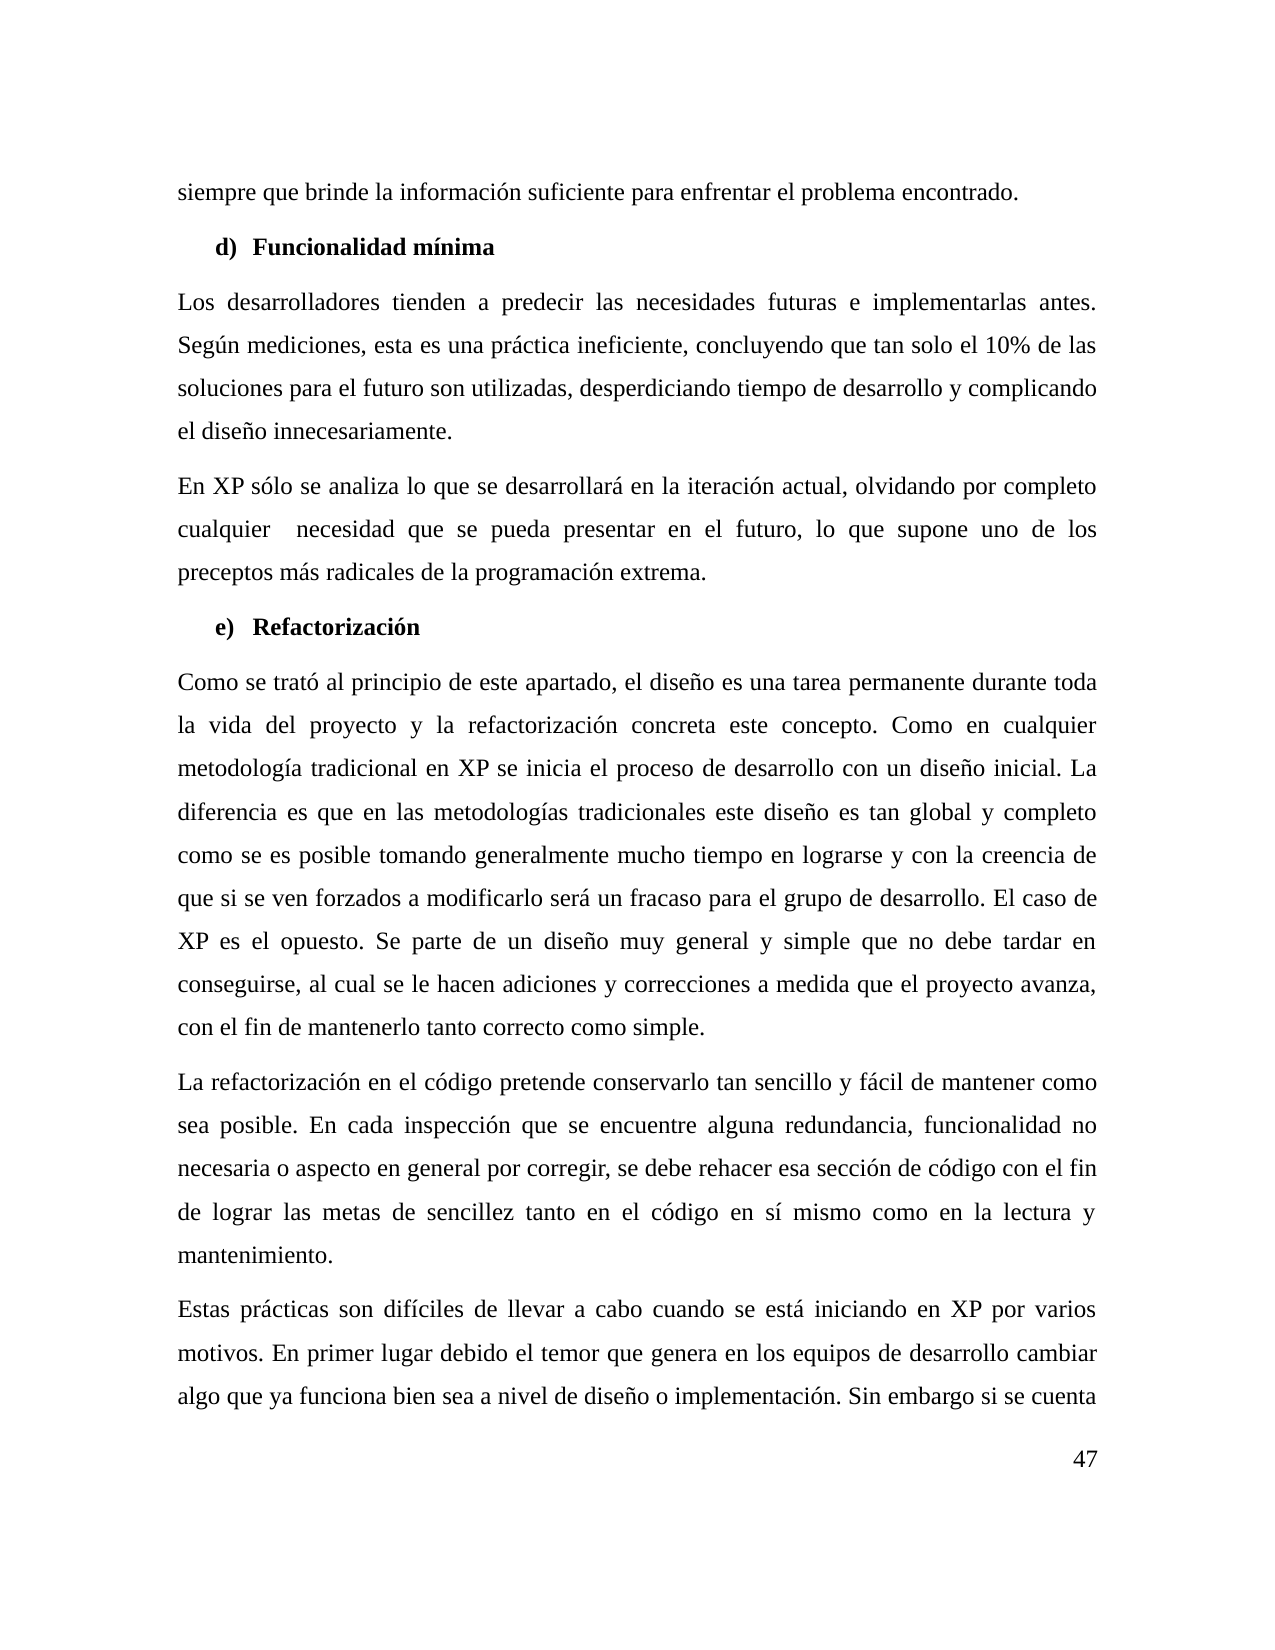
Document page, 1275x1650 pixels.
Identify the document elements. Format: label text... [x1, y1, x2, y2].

text La refactorización en el código pretende conservarlo tan sencillo y fácil de mantener como sea posible. En cada inspección que se encuentre alguna redundancia, funcionalidad no necesaria o aspecto en general por corregir, se debe rehacer esa sección de código con el fin de lograr las metas de sencillez tanto en el código en sí mismo como en la lectura y mantenimiento. [177, 1067, 1098, 1268]
text Como se trató al principio de este apartado, el diseño es una tarea permanente durante toda la vida del proyecto y la refactorización concreta este concepto. Como en cualquier metodología tradicional en XP se inicia el proceso de desarrollo con un diseño inicial. La diferencia es que en las metodologías tradicionales este diseño es tan global y completo como se es posible tomando generalmente mucho tiempo en lograrse y con la creencia de que si se ven forzados a modificarlo será un fracaso para el grupo de desarrollo. El caso de XP es el opuesto. Se parte de un diseño muy general y simple que no debe tardar en conseguirse, al cual se le hacen adiciones y correcciones a medida que el proyecto avanza, con el fin de mantenerlo tanto correcto como simple. [177, 667, 1098, 1041]
text Los desarrolladores tienden a predecir las necesidades futuras e implementarlas antes. Según mediciones, esta es una práctica ineficiente, concluyendo que tan solo el 10% de las soluciones para el futuro son utilizadas, desperdiciando tiempo de desarrollo y complicando el diseño innecesariamente. [177, 287, 1098, 445]
list Funcionalidad mínima [215, 232, 1098, 261]
text En XP sólo se analiza lo que se desarrollará en la iteración actual, olvidando por completo cualquier necesidad que se pueda presentar en el futuro, lo que supone uno de los preceptos más radicales de la programación extrema. [177, 471, 1098, 586]
list Refactorización [215, 612, 1098, 641]
text Estas prácticas son difíciles de llevar a cabo cuando se está iniciando en XP por varios motivos. En primer lugar debido el temor que genera en los equipos de desarrollo cambiar algo que ya funciona bien sea a nivel de diseño o implementación. Sin embargo si se cuenta [177, 1294, 1098, 1409]
text siempre que brinde la información suficiente para enfrentar el problema encontrado. [177, 177, 1098, 206]
